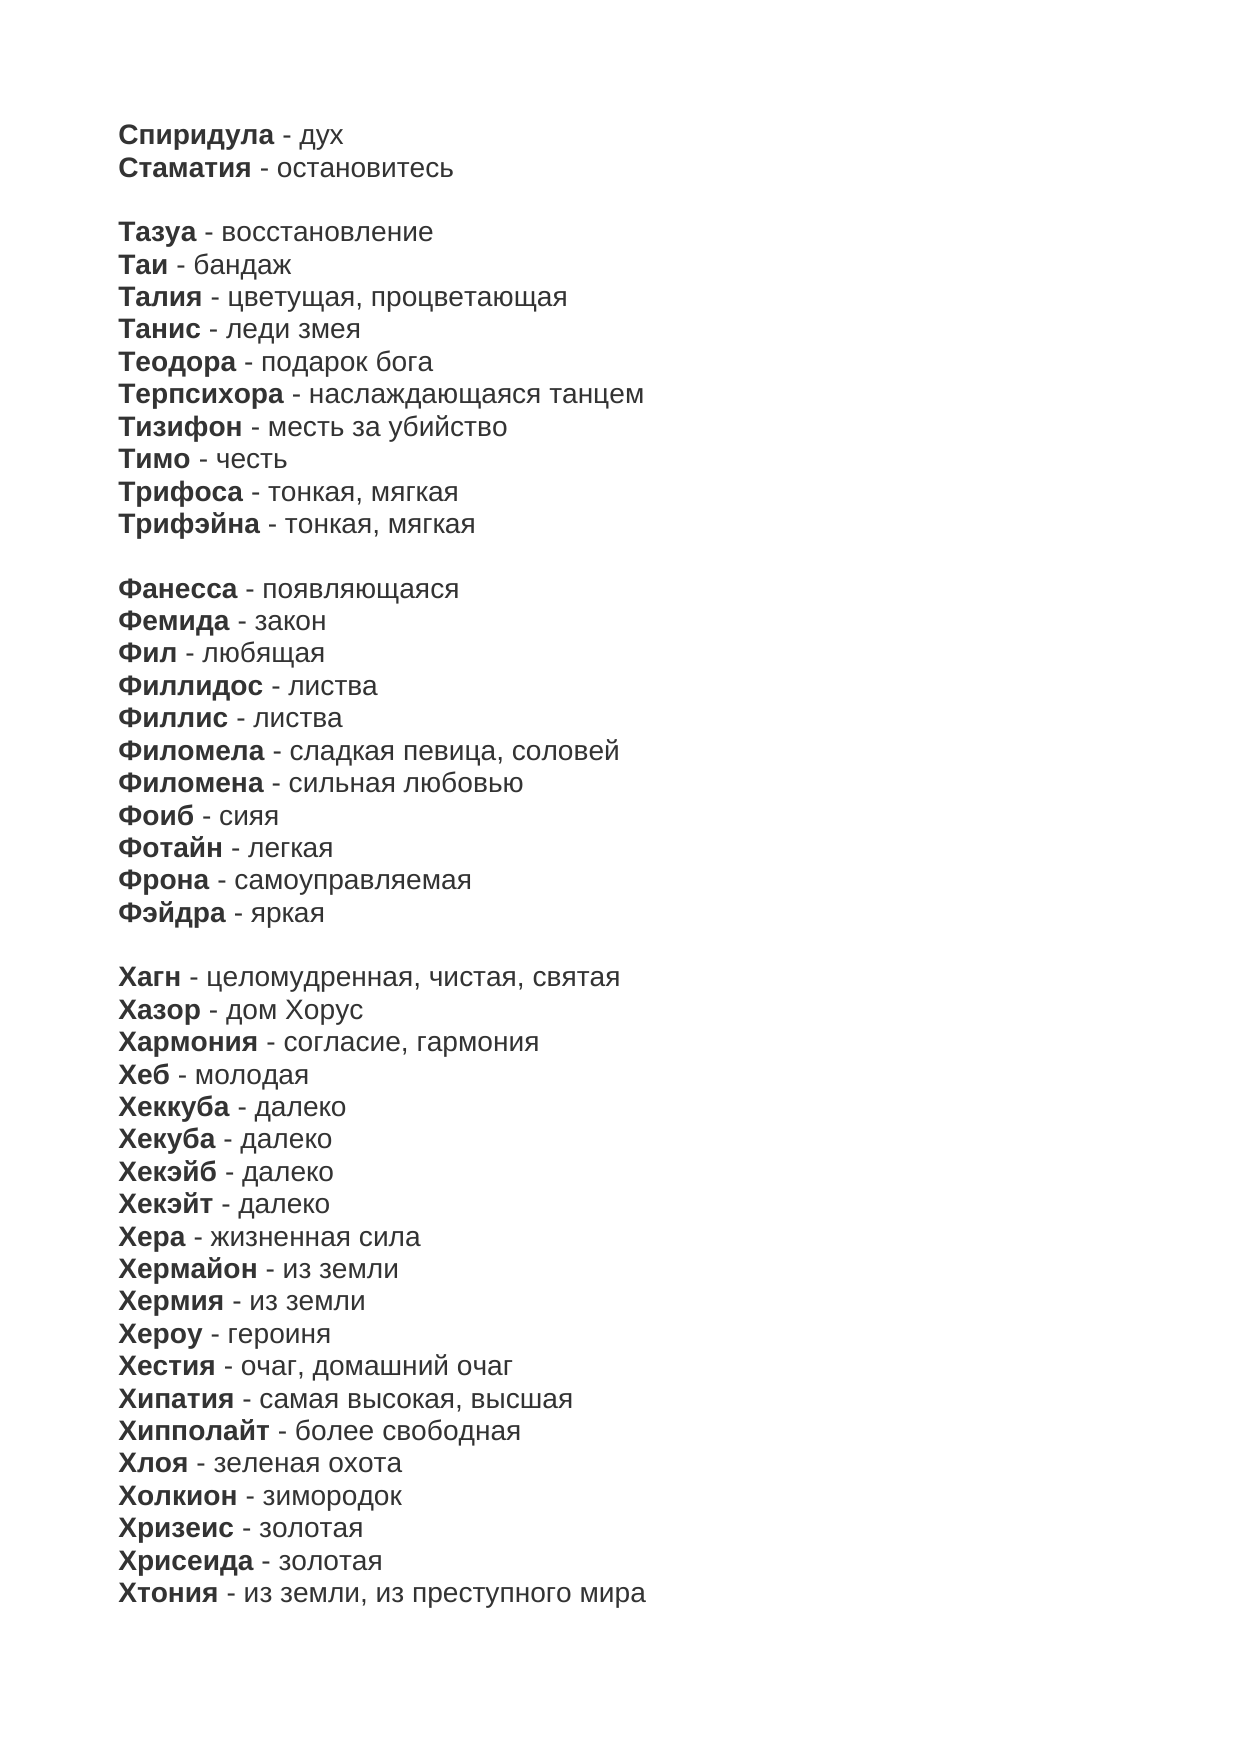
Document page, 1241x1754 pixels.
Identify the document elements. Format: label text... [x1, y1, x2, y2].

text Спиридула - дух Стаматия - остановитесь Тазуа - восстановление Таи - бандаж Талия - цветущая, процветающая Танис - леди змея Теодора - подарок бога Терпсихора - наслаждающаяся танцем Тизифон - месть за убийство Тимо - честь Трифоса - тонкая, мягкая Трифэйна - тонкая, мягкая Фанесса - появляющаяся Фемида - закон Фил - любящая Филлидос - листва Филлис - листва Филомела - сладкая певица, соловей Филомена - сильная любовью Фоиб - сияя Фотайн - легкая Фрона - самоуправляемая Фэйдра - яркая Хагн - целомудренная, чистая, святая Хазор - дом Хорус Хармония - согласие, гармония Хеб - молодая Хеккуба - далеко Хекуба - далеко Хекэйб - далеко Хекэйт - далеко Хера - жизненная сила Хермайон - из земли Хермия - из земли Хероу - героиня Хестия - очаг, домашний очаг Хипатия - самая высокая, высшая Хипполайт - более свободная Хлоя - зеленая охота Холкион - зимородок Хризеис - золотая Хрисеида - золотая Хтония - из земли, из преступного мира [118, 118, 1122, 1608]
